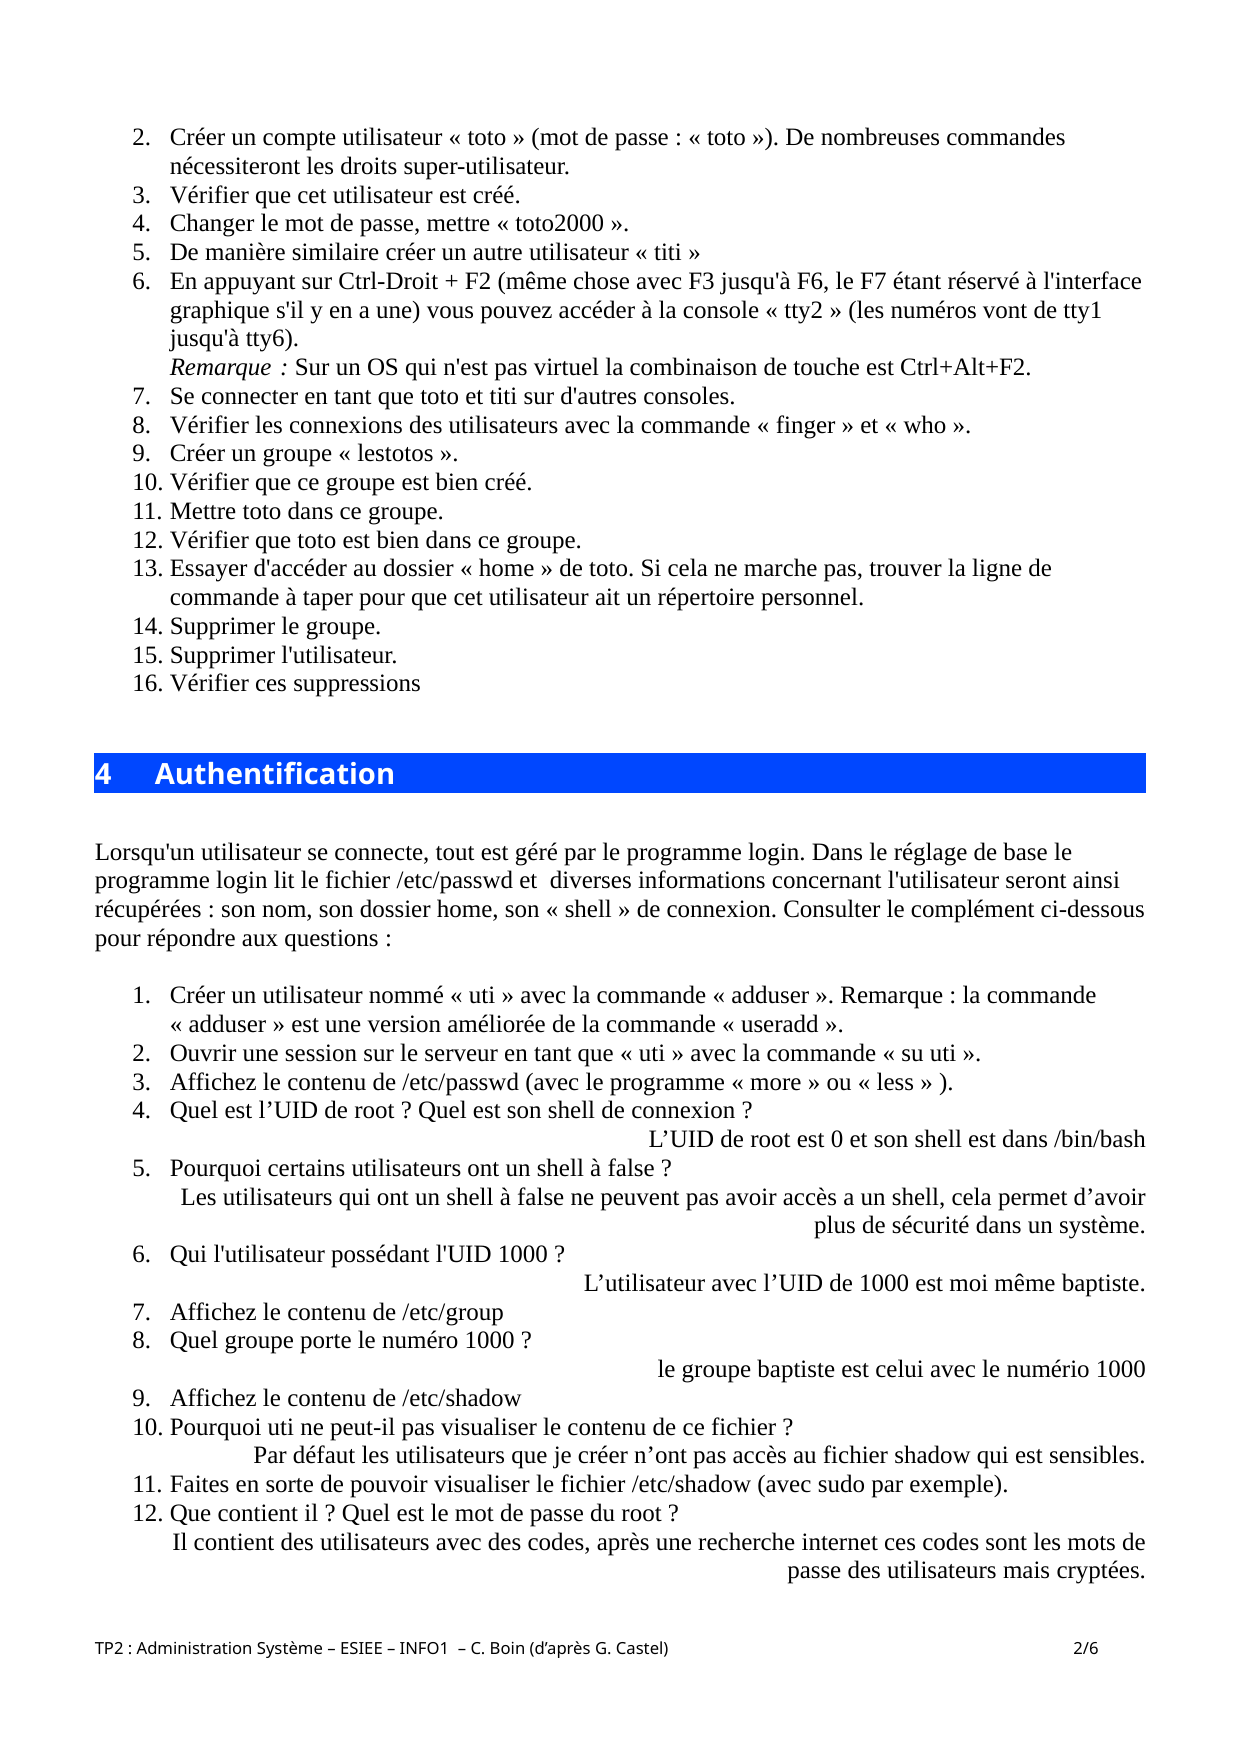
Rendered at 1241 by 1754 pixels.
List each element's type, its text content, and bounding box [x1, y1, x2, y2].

list Affichez le contenu de /etc/group [132, 1297, 1146, 1326]
list Vérifier que toto est bien dans ce groupe. [132, 525, 1146, 553]
list Les utilisateurs qui ont un shell à false ne peuvent pas avoir accès a un shell, cela permet d’avoir plus de sécurité dans un système. [132, 1182, 1146, 1239]
list Supprimer l'utilisateur. [132, 640, 1146, 668]
list Mettre toto dans ce groupe. [132, 496, 1146, 525]
list Que contient il ? Quel est le mot de passe du root ? [132, 1498, 1146, 1527]
list Vérifier ces suppressions [132, 668, 1146, 697]
list Affichez le contenu de /etc/shadow [132, 1383, 1146, 1412]
text Lorsqu'un utilisateur se connecte, tout est géré par le programme login. Dans le réglage de base le programme login lit le fichier /etc/passwd et diverses informations concernant l'utilisateur seront ainsi récupérées : son nom, son dossier home, son « shell » de connexion. Consulter le complément ci-dessous pour répondre aux questions : [94, 837, 1146, 952]
list Créer un compte utilisateur « toto » (mot de passe : « toto »). De nombreuses commandes nécessiteront les droits super-utilisateur. [132, 122, 1146, 180]
list Pourquoi uti ne peut-il pas visualiser le contenu de ce fichier ? [132, 1412, 1146, 1441]
list Vérifier que cet utilisateur est créé. [132, 180, 1146, 208]
list Créer un utilisateur nommé « uti » avec la commande « adduser ». Remarque : la commande « adduser » est une version améliorée de la commande « useradd ». [132, 981, 1146, 1038]
list Quel est l’UID de root ? Quel est son shell de connexion ? [132, 1096, 1146, 1124]
subtitle Authentification [94, 753, 1146, 793]
list Ouvrir une session sur le serveur en tant que « uti » avec la commande « su uti ». [132, 1038, 1146, 1067]
list Supprimer le groupe. [132, 611, 1146, 640]
list Essayer d'accéder au dossier « home » de toto. Si cela ne marche pas, trouver la ligne de commande à taper pour que cet utilisateur ait un répertoire personnel. [132, 553, 1146, 611]
list Vérifier les connexions des utilisateurs avec la commande « finger » et « who ». [132, 410, 1146, 438]
list Se connecter en tant que toto et titi sur d'autres consoles. [132, 381, 1146, 410]
list En appuyant sur Ctrl-Droit + F2 (même chose avec F3 jusqu'à F6, le F7 étant réservé à l'interface graphique s'il y en a une) vous pouvez accéder à la console « tty2 » (les numéros vont de tty1 jusqu'à tty6). [132, 266, 1146, 352]
list Par défaut les utilisateurs que je créer n’ont pas accès au fichier shadow qui est sensibles. [132, 1441, 1146, 1469]
list Faites en sorte de pouvoir visualiser le fichier /etc/shadow (avec sudo par exemple). [132, 1469, 1146, 1498]
list Créer un groupe « lestotos ». [132, 438, 1146, 467]
list L’utilisateur avec l’UID de 1000 est moi même baptiste. [132, 1268, 1146, 1297]
list Il contient des utilisateurs avec des codes, après une recherche internet ces codes sont les mots de passe des utilisateurs mais cryptées. [132, 1527, 1146, 1584]
list Affichez le contenu de /etc/passwd (avec le programme « more » ou « less » ). [132, 1067, 1146, 1096]
list Remarque : Sur un OS qui n'est pas virtuel la combinaison de touche est Ctrl+Alt+F2. [132, 352, 1146, 381]
list Qui l'utilisateur possédant l'UID 1000 ? [132, 1239, 1146, 1268]
list Vérifier que ce groupe est bien créé. [132, 467, 1146, 496]
list De manière similaire créer un autre utilisateur « titi » [132, 237, 1146, 266]
list L’UID de root est 0 et son shell est dans /bin/bash [132, 1124, 1146, 1153]
list le groupe baptiste est celui avec le numério 1000 [132, 1354, 1146, 1383]
list Quel groupe porte le numéro 1000 ? [132, 1326, 1146, 1354]
list Pourquoi certains utilisateurs ont un shell à false ? [132, 1153, 1146, 1182]
list Changer le mot de passe, mettre « toto2000 ». [132, 208, 1146, 237]
